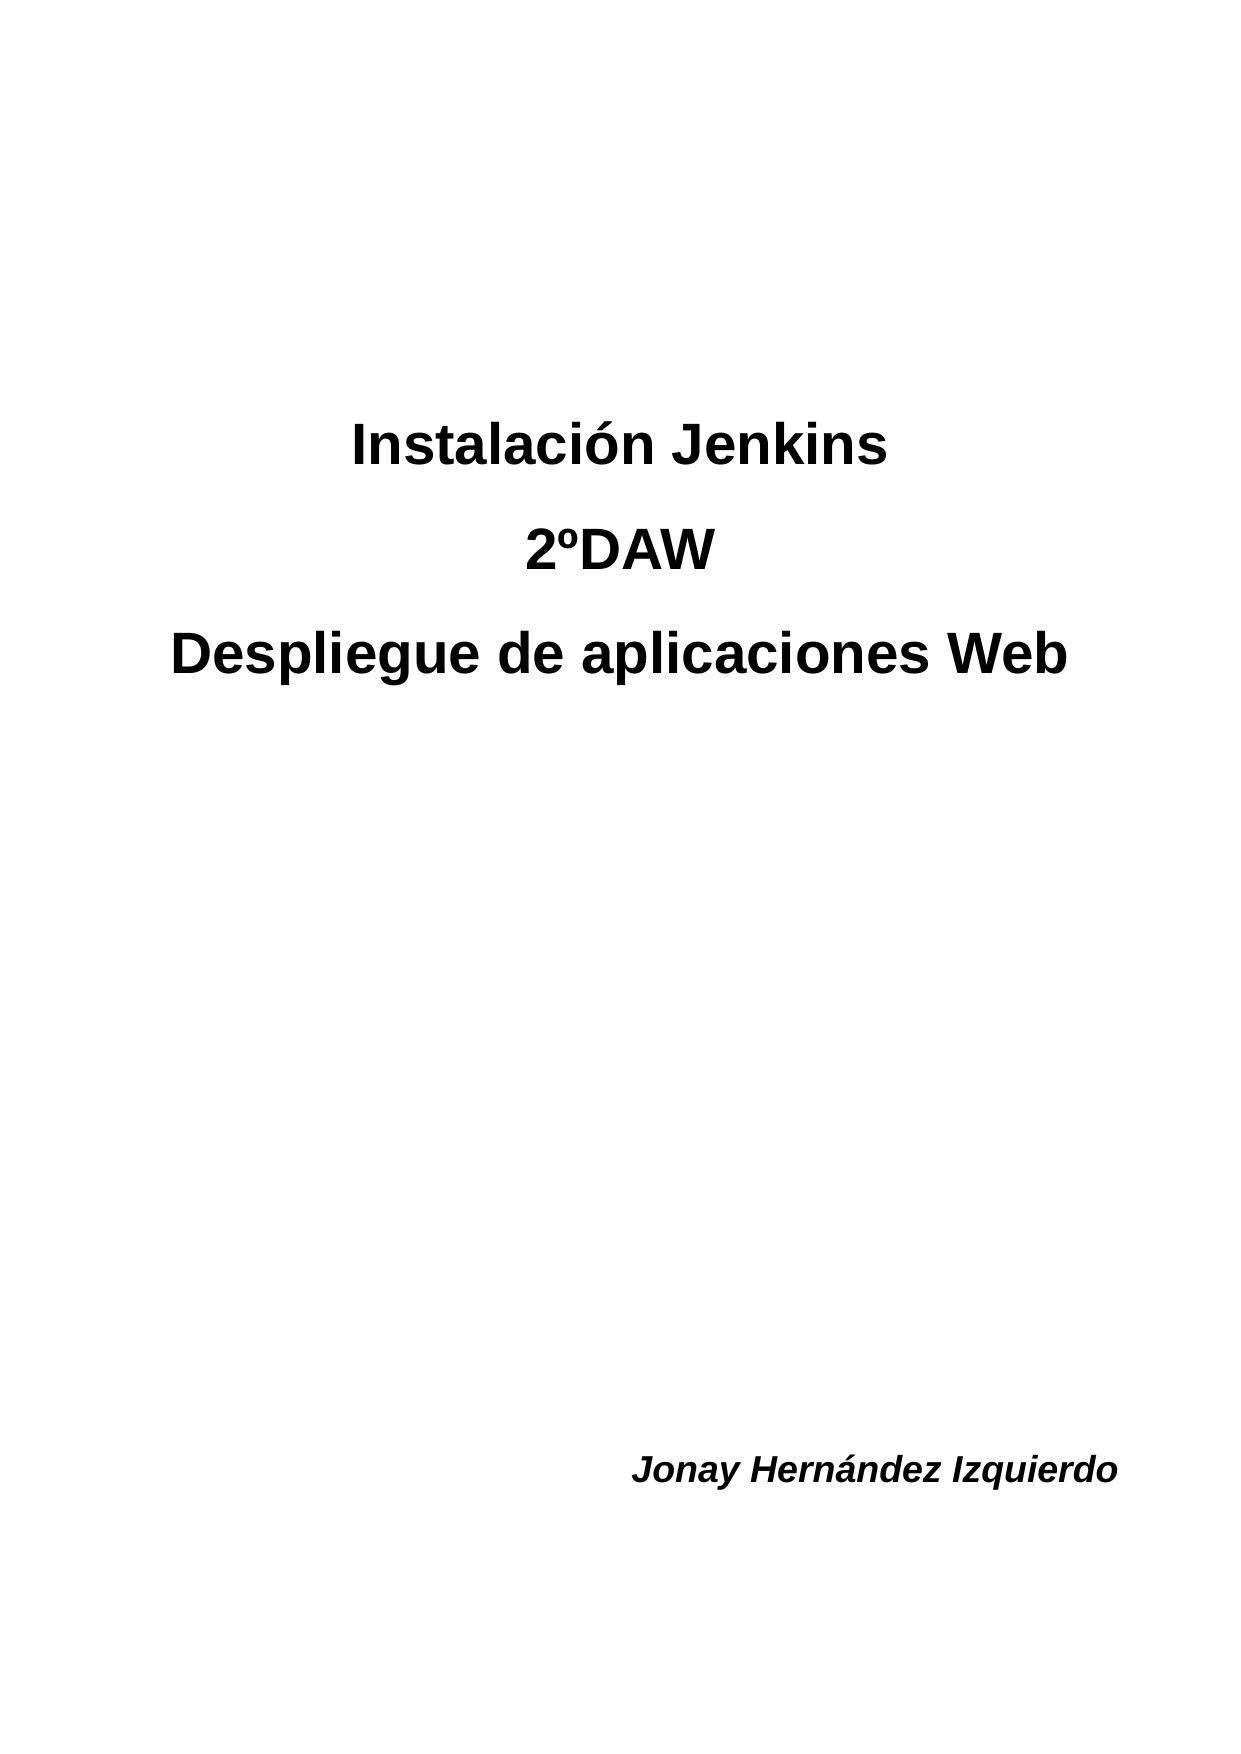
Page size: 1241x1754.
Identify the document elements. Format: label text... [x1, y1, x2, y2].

title 2ºDAW [118, 514, 1122, 581]
title Instalación Jenkins [118, 410, 1122, 477]
subtitle Jonay Hernández Izquierdo [118, 1447, 1122, 1490]
title Despliegue de aplicaciones Web [118, 619, 1122, 686]
